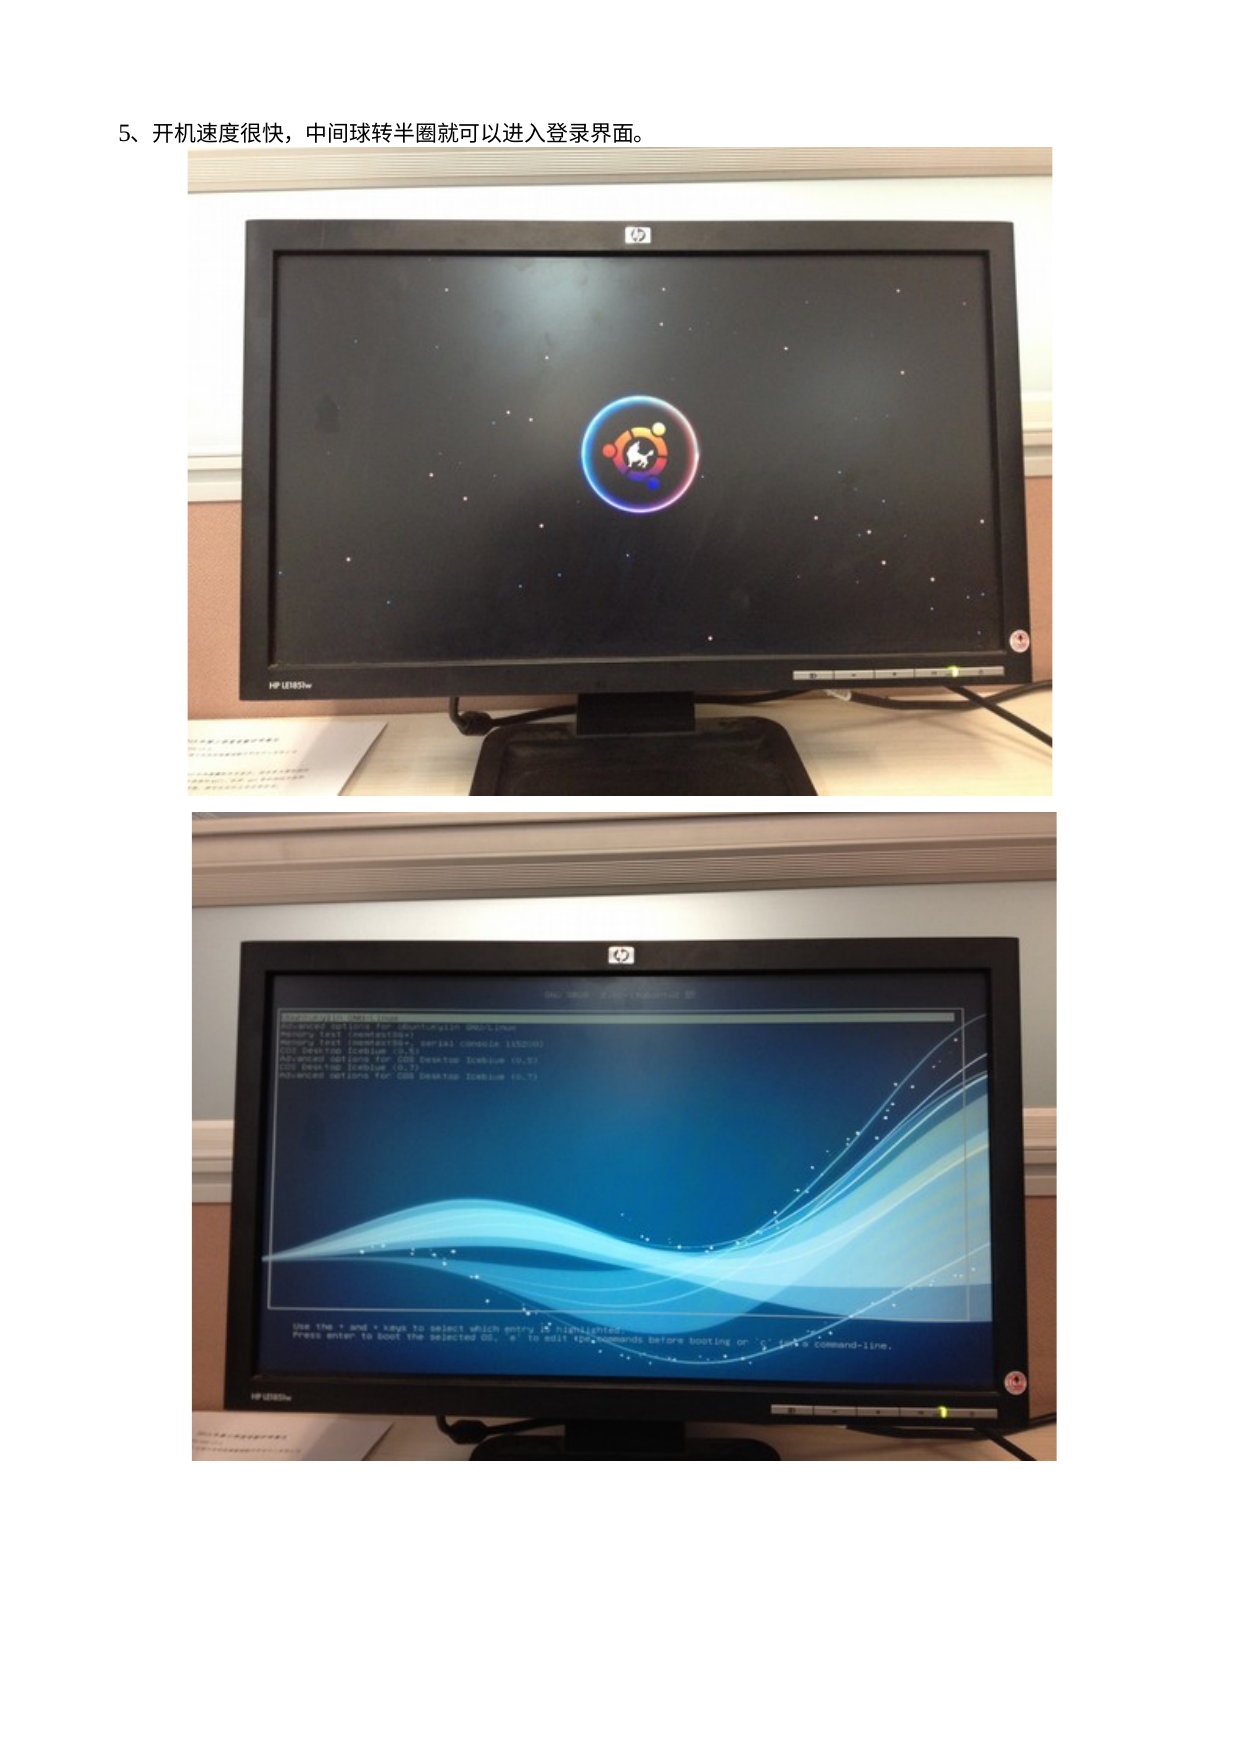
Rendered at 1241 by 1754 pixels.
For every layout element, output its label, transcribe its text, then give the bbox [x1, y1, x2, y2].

picture [191, 812, 1057, 1461]
picture [187, 147, 1053, 796]
text 5、开机速度很快，中间球转半圈就可以进入登录界面。 [118, 118, 1122, 147]
